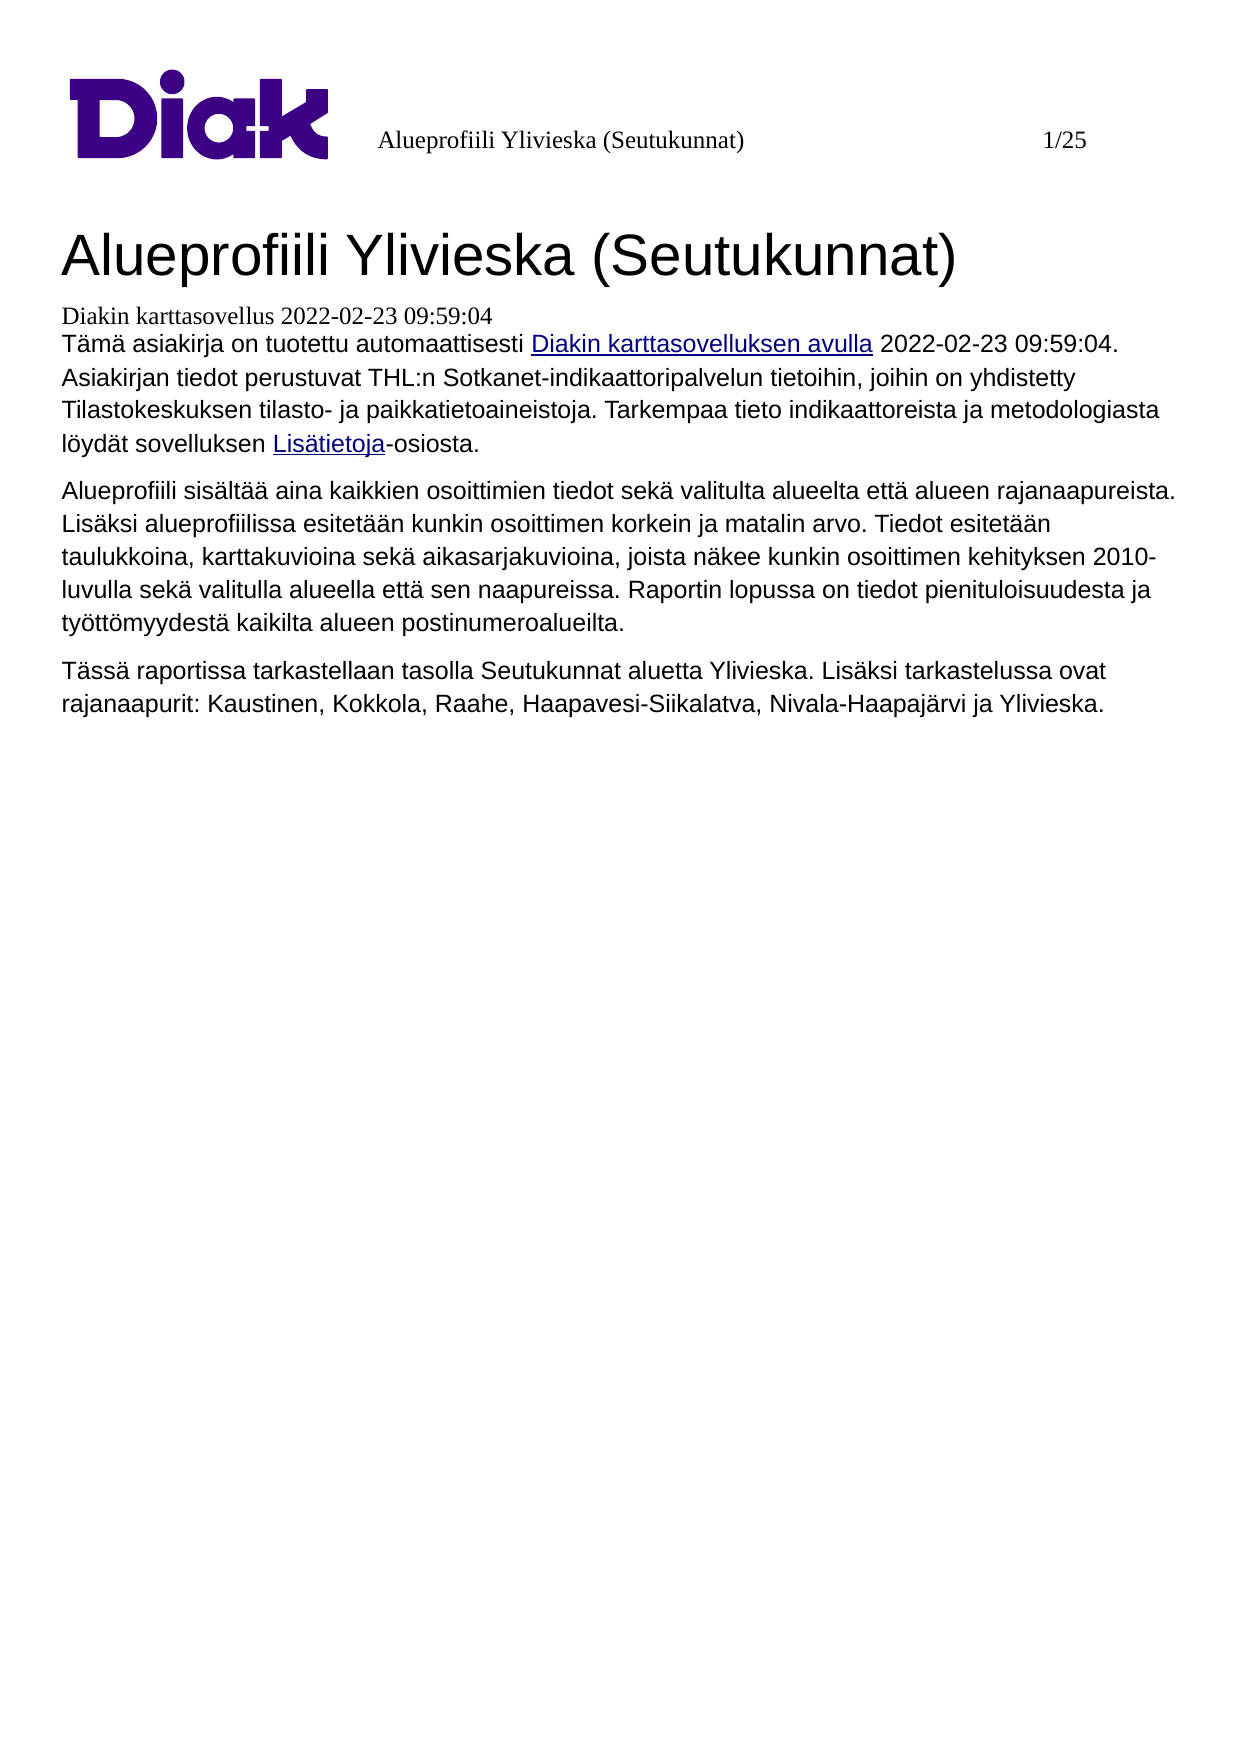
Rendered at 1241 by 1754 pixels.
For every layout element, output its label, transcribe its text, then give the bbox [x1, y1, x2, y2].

text Tämä asiakirja on tuotettu automaattisesti Diakin karttasovelluksen avulla 2022-02-23 09:59:04. Asiakirjan tiedot perustuvat THL:n Sotkanet-indikaattoripalvelun tietoihin, joihin on yhdistetty Tilastokeskuksen tilasto- ja paikkatietoaineistoja. Tarkempaa tieto indikaattoreista ja metodologiasta löydät sovelluksen Lisätietoja-osiosta. [61, 329, 1179, 457]
title Alueprofiili Ylivieska (Seutukunnat) [61, 221, 1179, 288]
text Alueprofiili sisältää aina kaikkien osoittimien tiedot sekä valitulta alueelta että alueen rajanaapureista. Lisäksi alueprofiilissa esitetään kunkin osoittimen korkein ja matalin arvo. Tiedot esitetään taulukkoina, karttakuvioina sekä aikasarjakuvioina, joista näkee kunkin osoittimen kehityksen 2010-luvulla sekä valitulla alueella että sen naapureissa. Raportin lopussa on tiedot pienituloisuudesta ja työttömyydestä kaikilta alueen postinumeroalueilta. [61, 476, 1179, 637]
text Diakin karttasovellus 2022-02-23 09:59:04 [61, 301, 1179, 329]
text Tässä raportissa tarkastellaan tasolla Seutukunnat aluetta Ylivieska. Lisäksi tarkastelussa ovat rajanaapurit: Kaustinen, Kokkola, Raahe, Haapavesi-Siikalatva, Nivala-Haapajärvi ja Ylivieska. [61, 656, 1179, 718]
